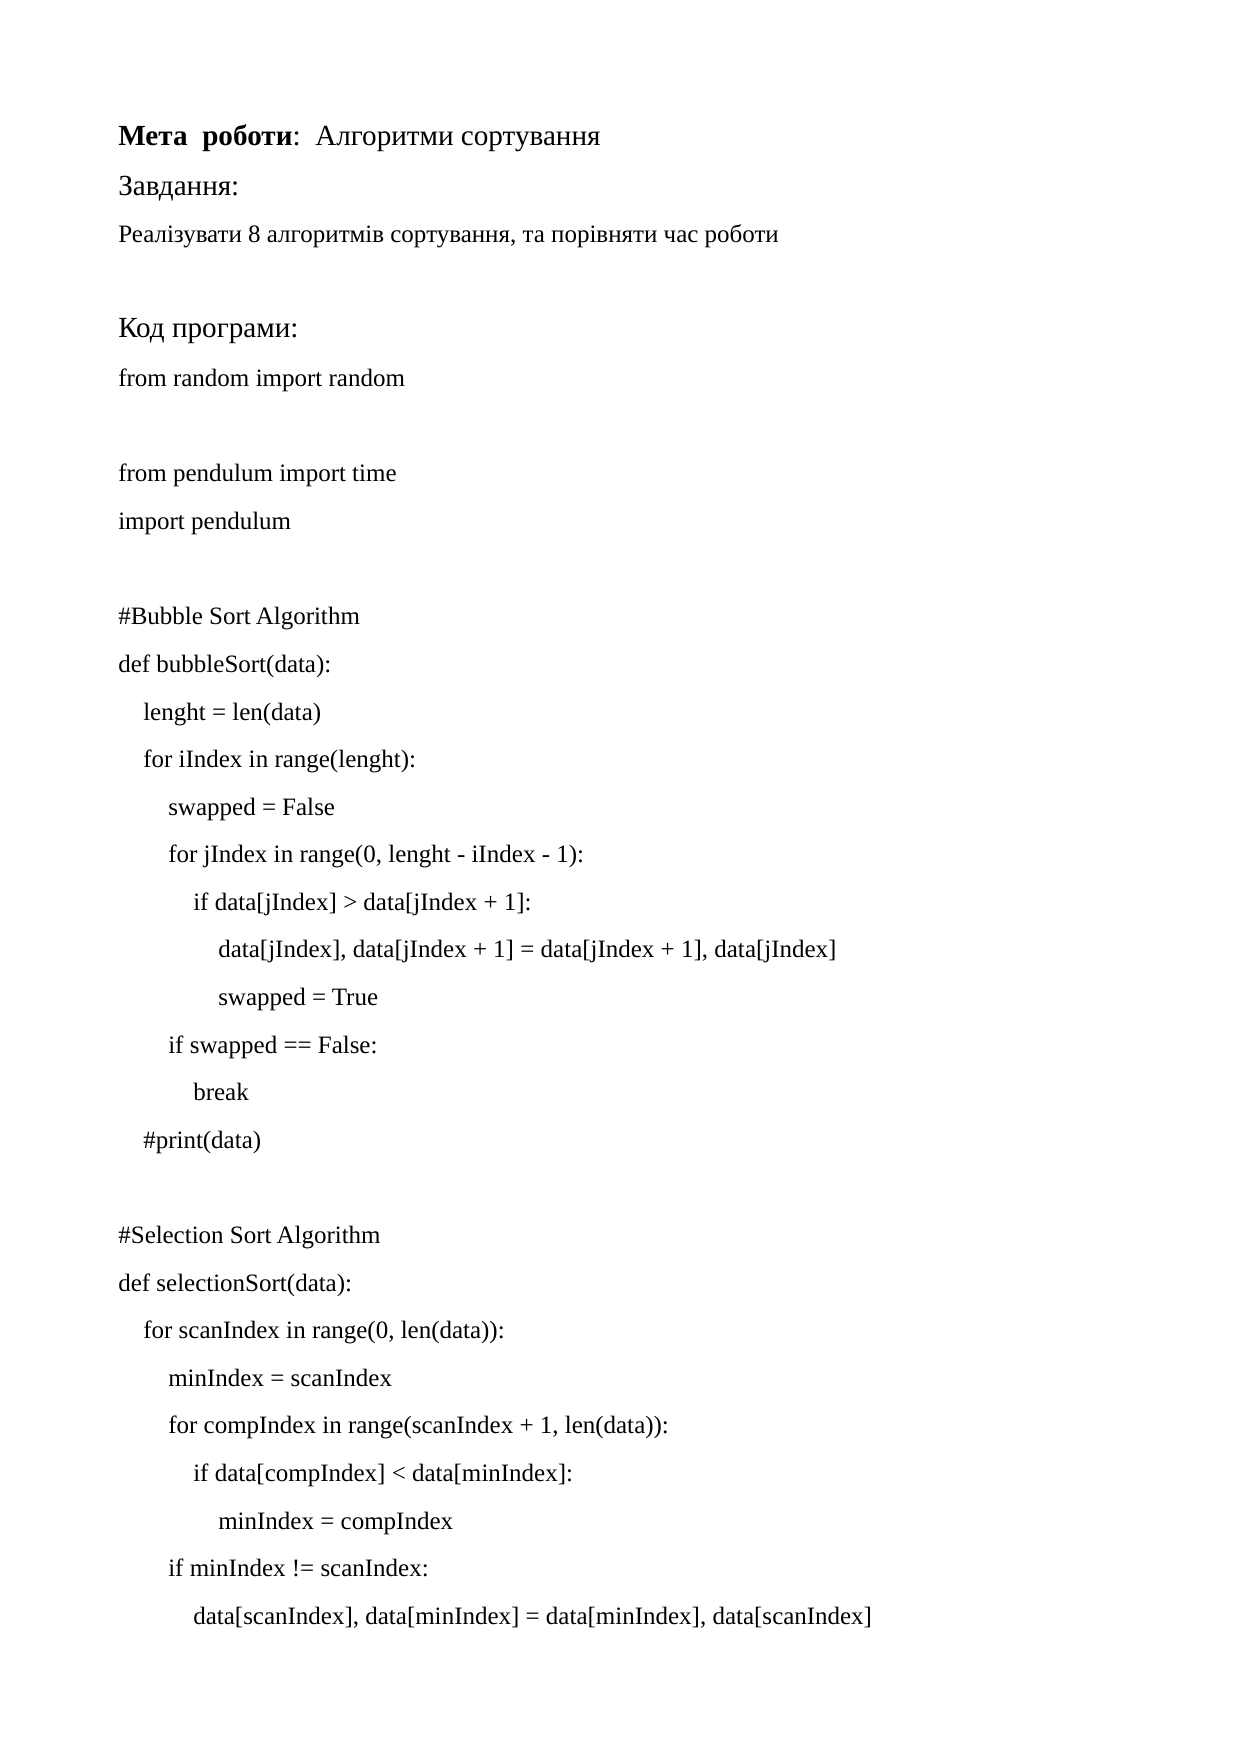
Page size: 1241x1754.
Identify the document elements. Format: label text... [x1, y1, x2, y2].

text swapped = False [118, 792, 1122, 821]
text #Bubble Sort Algorithm [118, 601, 1122, 630]
text Мета роботи: Алгоритми сортування [118, 118, 1122, 152]
text minIndex = scanIndex [118, 1363, 1122, 1392]
text Код програми: [118, 276, 1122, 344]
text minIndex = compIndex [118, 1506, 1122, 1534]
text if data[compIndex] < data[minIndex]: [118, 1458, 1122, 1487]
text for jIndex in range(0, lenght - iIndex - 1): [118, 839, 1122, 868]
text data[scanIndex], data[minIndex] = data[minIndex], data[scanIndex] [118, 1601, 1122, 1630]
text for compIndex in range(scanIndex + 1, len(data)): [118, 1411, 1122, 1439]
text break [118, 1077, 1122, 1106]
text #Selection Sort Algorithm [118, 1220, 1122, 1249]
text if swapped == False: [118, 1030, 1122, 1058]
text lenght = len(data) [118, 697, 1122, 725]
text swapped = True [118, 982, 1122, 1011]
text data[jIndex], data[jIndex + 1] = data[jIndex + 1], data[jIndex] [118, 934, 1122, 963]
text if minIndex != scanIndex: [118, 1553, 1122, 1582]
text #print(data) [118, 1125, 1122, 1154]
text from pendulum import time [118, 458, 1122, 487]
text def bubbleSort(data): [118, 649, 1122, 678]
text def selectionSort(data): [118, 1268, 1122, 1297]
text Завдання: [118, 168, 1122, 202]
text if data[jIndex] > data[jIndex + 1]: [118, 887, 1122, 916]
text Реалізувати 8 алгоритмів сортування, та порівняти час роботи [118, 219, 1122, 247]
text from random import random [118, 363, 1122, 392]
text import pendulum [118, 506, 1122, 535]
text for iIndex in range(lenght): [118, 744, 1122, 773]
text for scanIndex in range(0, len(data)): [118, 1315, 1122, 1344]
